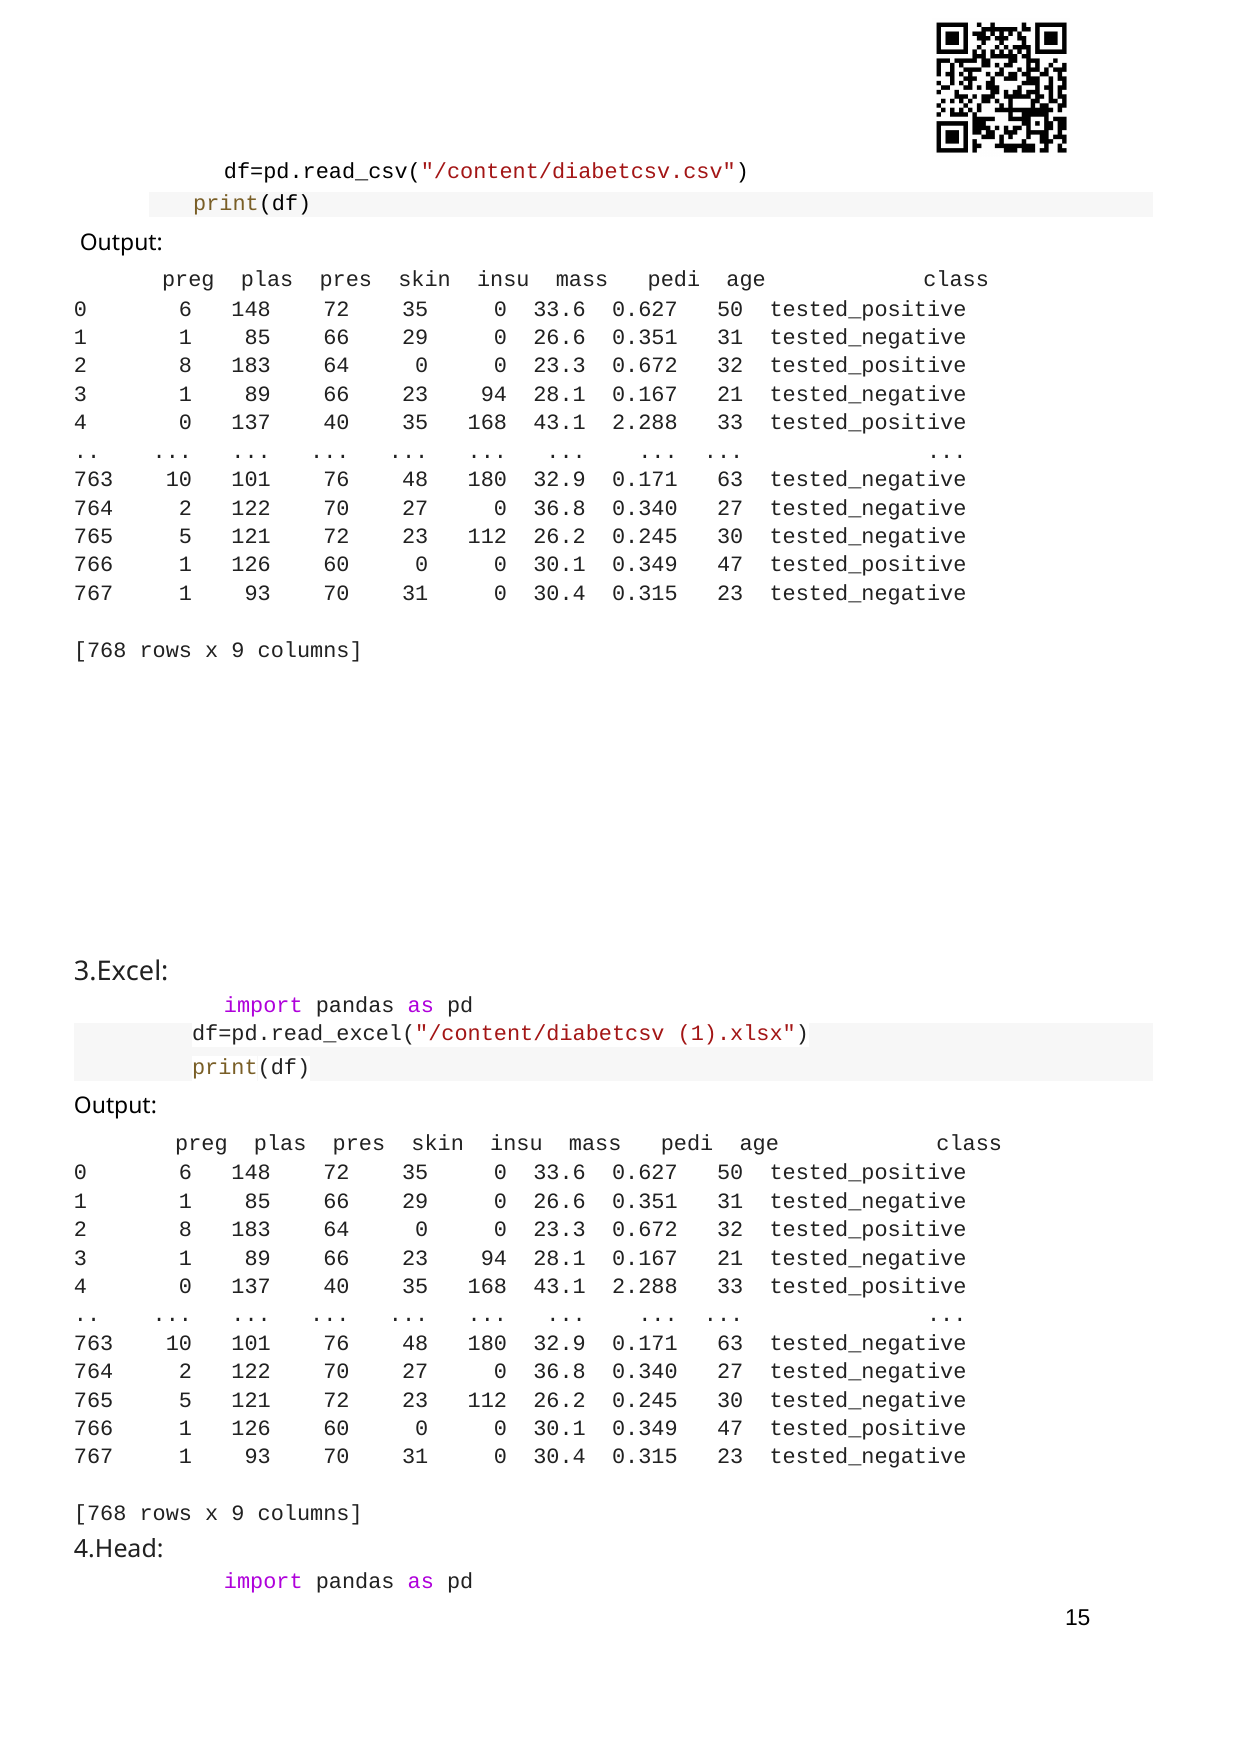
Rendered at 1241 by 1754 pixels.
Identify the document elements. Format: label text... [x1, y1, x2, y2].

text [768 rows x 9 columns] [74, 639, 1153, 664]
text 764 2 122 70 27 0 36.8 0.340 27 tested_negative [74, 1360, 1153, 1385]
text print(df) [149, 192, 1153, 217]
text 4 0 137 40 35 168 43.1 2.288 33 tested_positive [74, 1275, 1153, 1300]
text 765 5 121 72 23 112 26.2 0.245 30 tested_negative [74, 1389, 1153, 1414]
text 2 8 183 64 0 0 23.3 0.672 32 tested_positive [74, 354, 1153, 379]
text 2 8 183 64 0 0 23.3 0.672 32 tested_positive [74, 1218, 1153, 1243]
text Output: [74, 226, 1153, 257]
text import pandas as pd [74, 1570, 1153, 1595]
text 4.Head: [74, 1531, 1153, 1565]
text 0 6 148 72 35 0 33.6 0.627 50 tested_positive [74, 298, 1153, 322]
text print(df) [74, 1056, 1153, 1081]
text 4 0 137 40 35 168 43.1 2.288 33 tested_positive [74, 411, 1153, 436]
text 1 1 85 66 29 0 26.6 0.351 31 tested_negative [74, 326, 1153, 351]
text 767 1 93 70 31 0 30.4 0.315 23 tested_negative [74, 582, 1153, 607]
text df=pd.read_excel("/content/diabetcsv (1).xlsx") [74, 1023, 1153, 1047]
text import pandas as pd [74, 994, 1153, 1019]
text 1 1 85 66 29 0 26.6 0.351 31 tested_negative [74, 1190, 1153, 1214]
text 3.Excel: [74, 952, 1153, 989]
text preg plas pres skin insu mass pedi age class [74, 1125, 1153, 1157]
text 765 5 121 72 23 112 26.2 0.245 30 tested_negative [74, 525, 1153, 550]
text 766 1 126 60 0 0 30.1 0.349 47 tested_positive [74, 554, 1153, 578]
text Output: [74, 1089, 1153, 1121]
text 3 1 89 66 23 94 28.1 0.167 21 tested_negative [74, 383, 1153, 408]
text 763 10 101 76 48 180 32.9 0.171 63 tested_negative [74, 1332, 1153, 1357]
text [768 rows x 9 columns] [74, 1503, 1153, 1527]
text preg plas pres skin insu mass pedi age class [74, 262, 1153, 293]
text .. ... ... ... ... ... ... ... ... ... [74, 1303, 1153, 1328]
text 0 6 148 72 35 0 33.6 0.627 50 tested_positive [74, 1161, 1153, 1186]
text 764 2 122 70 27 0 36.8 0.340 27 tested_negative [74, 497, 1153, 522]
text 3 1 89 66 23 94 28.1 0.167 21 tested_negative [74, 1247, 1153, 1271]
text df=pd.read_csv("/content/diabetcsv.csv") [74, 150, 1153, 187]
text 766 1 126 60 0 0 30.1 0.349 47 tested_positive [74, 1417, 1153, 1442]
text .. ... ... ... ... ... ... ... ... ... [74, 440, 1153, 465]
text 763 10 101 76 48 180 32.9 0.171 63 tested_negative [74, 468, 1153, 493]
text 767 1 93 70 31 0 30.4 0.315 23 tested_negative [74, 1446, 1153, 1471]
